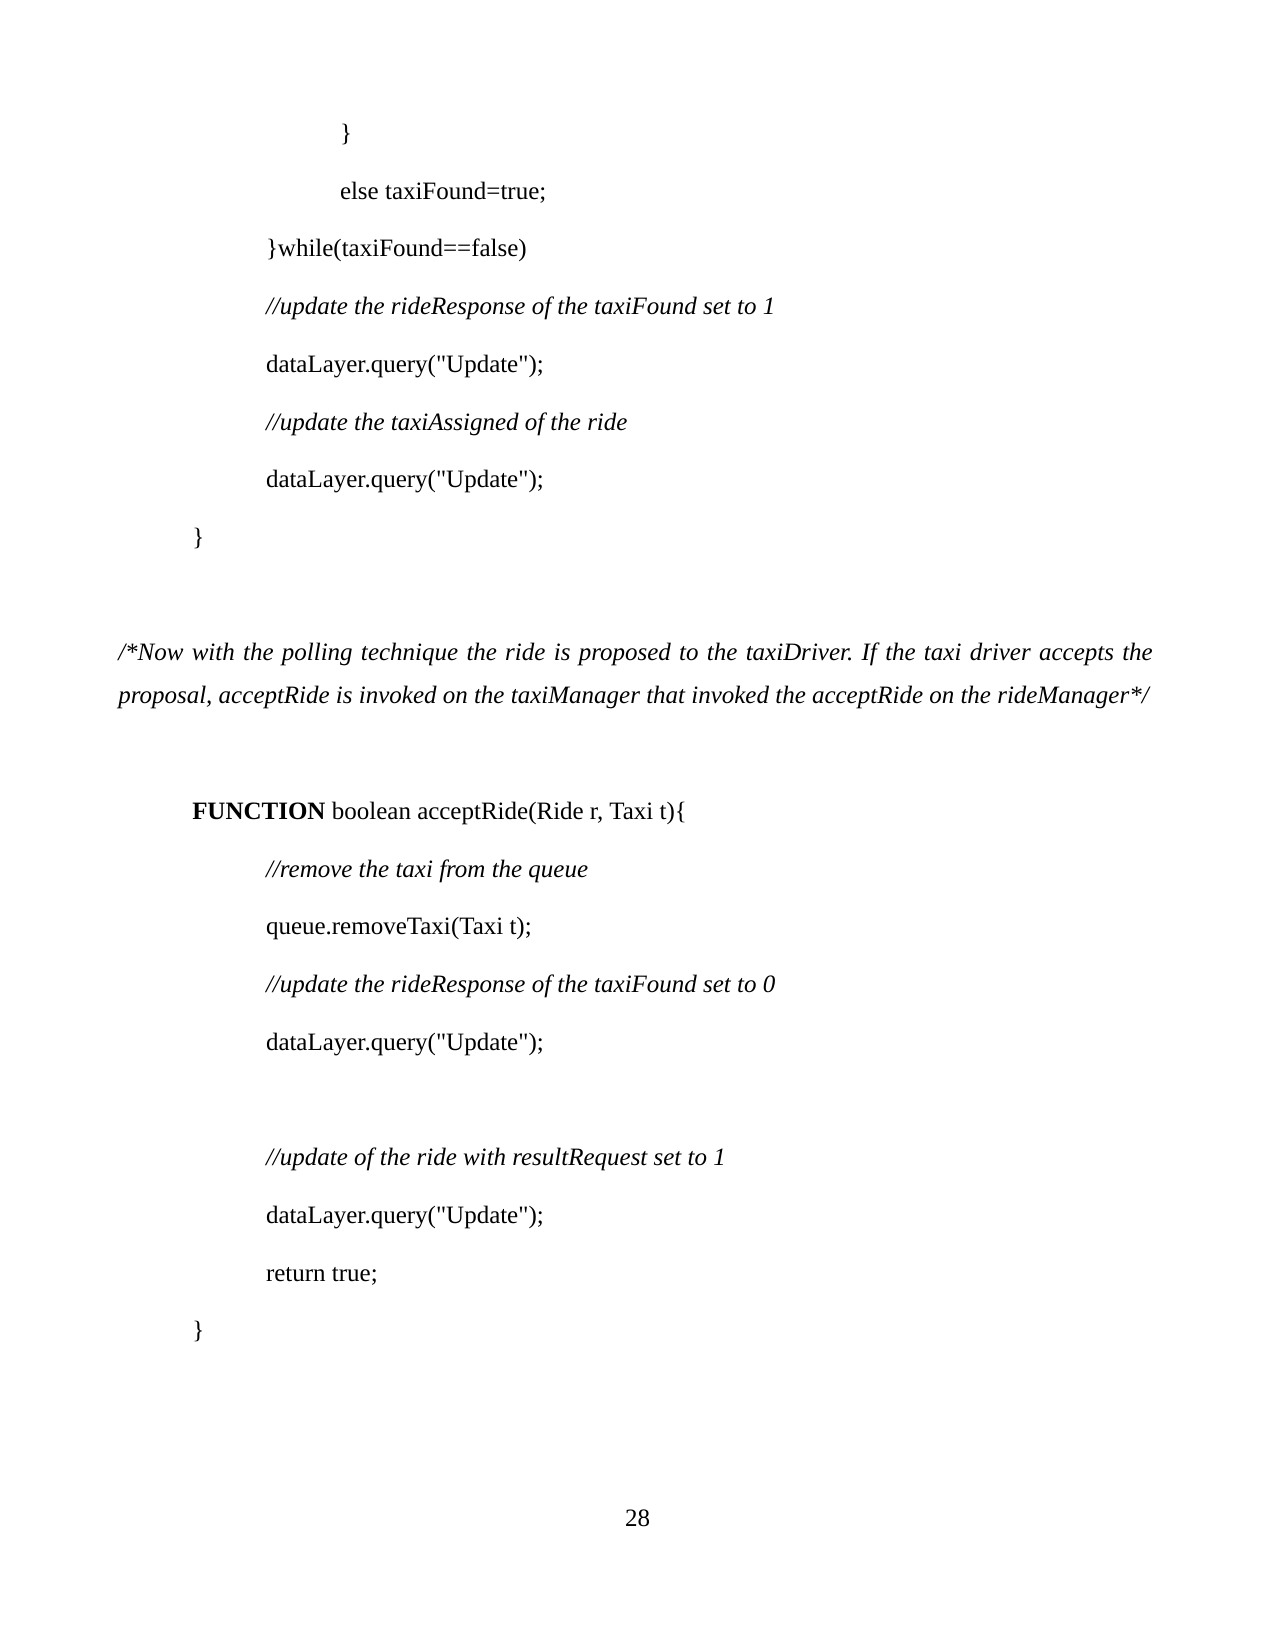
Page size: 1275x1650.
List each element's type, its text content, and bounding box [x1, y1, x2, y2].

text FUNCTION boolean acceptRide(Ride r, Taxi t){ [118, 796, 1157, 825]
text //update the rideResponse of the taxiFound set to 0 [192, 969, 1157, 998]
text } [118, 522, 1157, 551]
text dataLayer.query("Update"); [118, 349, 1157, 378]
text return true; [118, 1258, 1157, 1286]
text } [118, 1315, 1157, 1344]
text //update the taxiAssigned of the ride [118, 407, 1157, 435]
text }while(taxiFound==false) [118, 233, 1157, 262]
text queue.removeTaxi(Taxi t); [118, 911, 1157, 940]
text dataLayer.query("Update"); [118, 1200, 1157, 1229]
text //remove the taxi from the queue [118, 854, 1157, 882]
text dataLayer.query("Update"); [118, 464, 1157, 493]
text /*Now with the polling technique the ride is proposed to the taxiDriver. If the taxi driver accepts the proposal, acceptRide is invoked on the taxiManager that invoked the acceptRide on the rideManager*/ [118, 637, 1157, 709]
text dataLayer.query("Update"); [118, 1027, 1157, 1056]
text //update of the ride with resultRequest set to 1 [118, 1142, 1157, 1171]
text else taxiFound=true; [118, 176, 1157, 204]
text } [118, 118, 1157, 147]
text //update the rideResponse of the taxiFound set to 1 [118, 291, 1157, 320]
